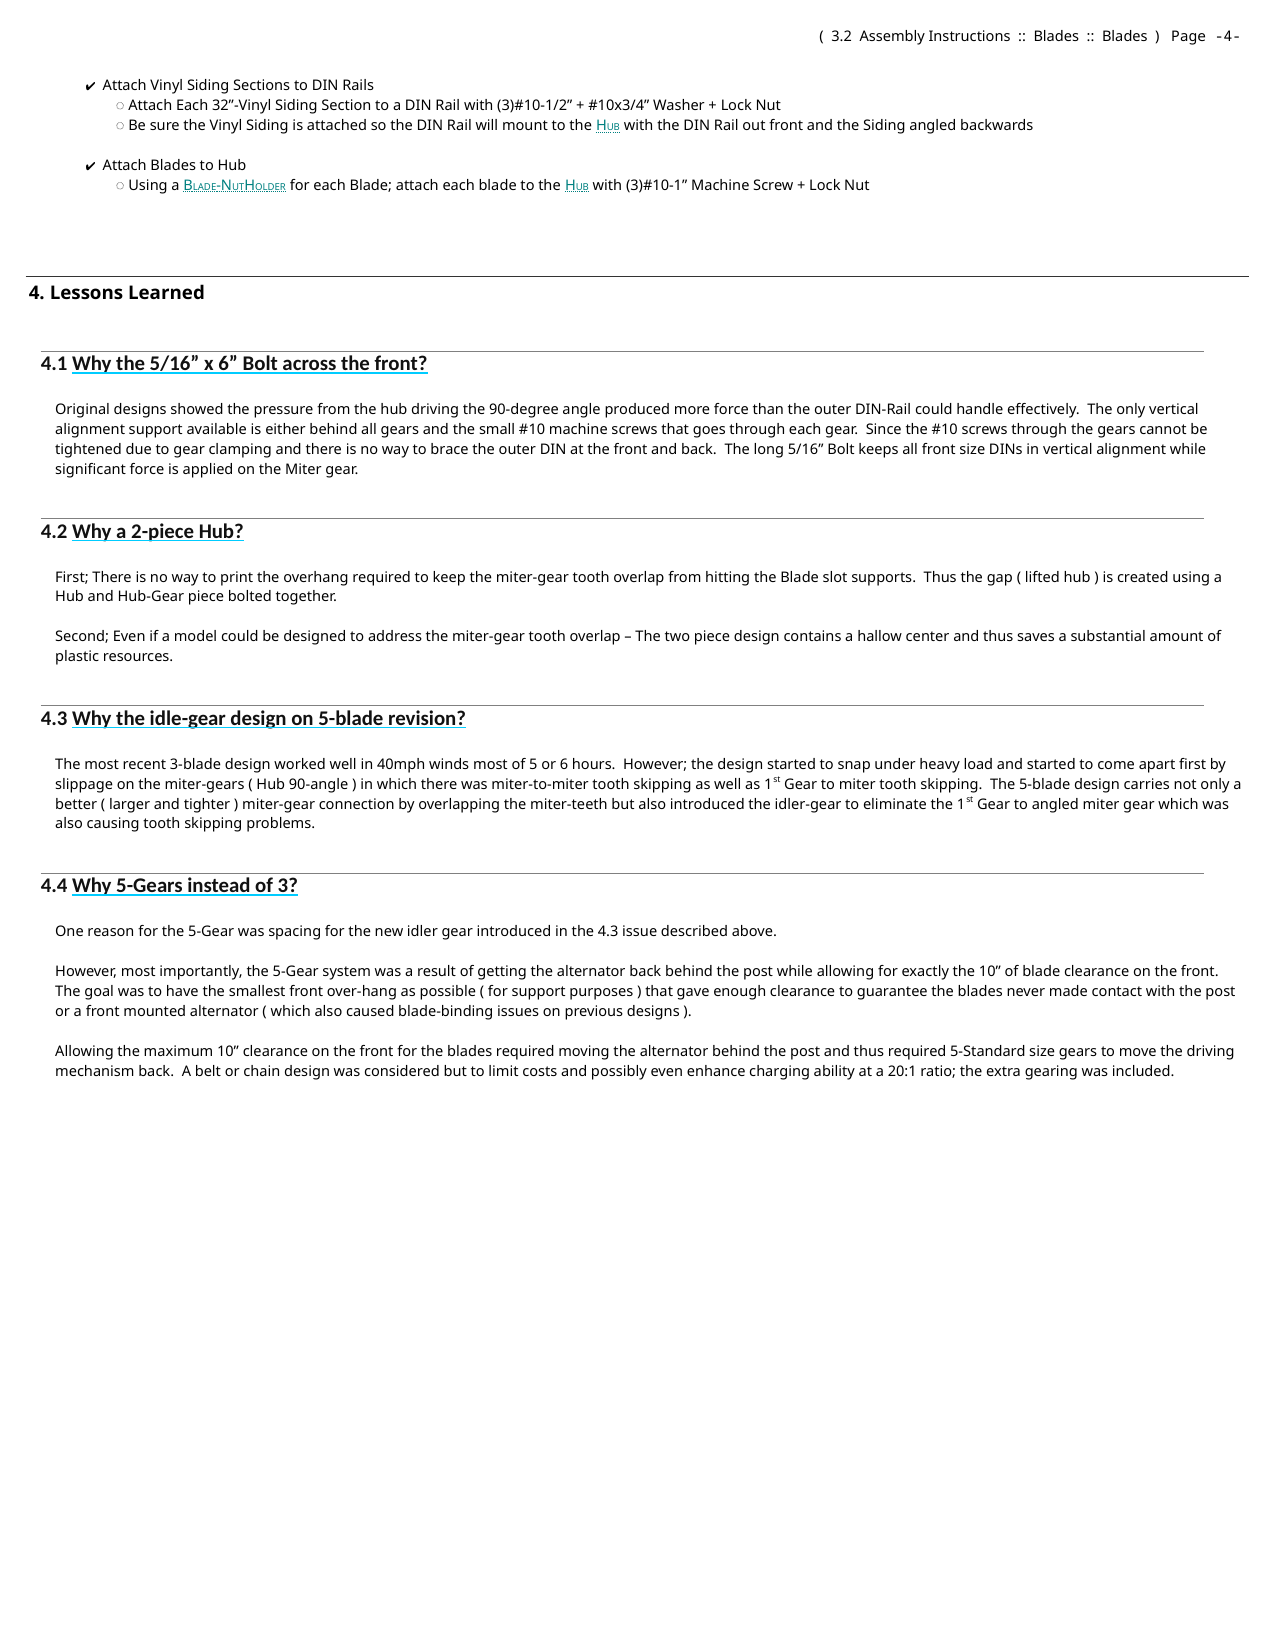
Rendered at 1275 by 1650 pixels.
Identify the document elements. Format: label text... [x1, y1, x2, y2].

list Using a Blade-NutHolder for each Blade; attach each blade to the Hub with (3)#10-1” Machine Screw + Lock Nut [116, 174, 1249, 194]
list Attach Blades to Hub [86, 154, 1249, 174]
text The most recent 3-blade design worked well in 40mph winds most of 5 or 6 hours. However; the design started to snap under heavy load and started to come apart first by slippage on the miter-gears ( Hub 90-angle ) in which there was miter-to-miter tooth skipping as well as 1st Gear to miter tooth skipping. The 5-blade design carries not only a better ( larger and tighter ) miter-gear connection by overlapping the miter-teeth but also introduced the idler-gear to eliminate the 1st Gear to angled miter gear which was also causing tooth skipping problems. [55, 754, 1249, 833]
list Be sure the Vinyl Siding is attached so the DIN Rail will mount to the Hub with the DIN Rail out front and the Siding angled backwards [116, 115, 1249, 134]
list Attach Each 32”-Vinyl Siding Section to a DIN Rail with (3)#10-1/2” + #10x3/4” Washer + Lock Nut [116, 95, 1249, 115]
text Second; Even if a model could be designed to address the miter-gear tooth overlap – The two piece design contains a hallow center and thus saves a substantial amount of plastic resources. [55, 626, 1249, 666]
text Allowing the maximum 10” clearance on the front for the blades required moving the alternator behind the post and thus required 5-Standard size gears to move the driving mechanism back. A belt or chain design was considered but to limit costs and possibly even enhance charging ability at a 20:1 ratio; the extra gearing was included. [55, 1040, 1249, 1080]
subtitle Lessons Learned [26, 277, 1249, 308]
subtitle Why the idle-gear design on 5-blade revision? [41, 706, 1204, 731]
subtitle Why a 2-piece Hub? [41, 519, 1204, 543]
text One reason for the 5-Gear was spacing for the new idler gear introduced in the 4.3 issue described above. [55, 921, 1249, 941]
text However, most importantly, the 5-Gear system was a result of getting the alternator back behind the post while allowing for exactly the 10” of blade clearance on the front. The goal was to have the smallest front over-hang as possible ( for support purposes ) that gave enough clearance to guarantee the blades never made contact with the post or a front mounted alternator ( which also caused blade-binding issues on previous designs ). [55, 961, 1249, 1021]
text Original designs showed the pressure from the hub driving the 90-degree angle produced more force than the outer DIN-Rail could handle effectively. The only vertical alignment support available is either behind all gears and the small #10 machine screws that goes through each gear. Since the #10 screws through the gears cannot be tightened due to gear clamping and there is no way to brace the outer DIN at the front and back. The long 5/16” Bolt keeps all front size DINs in vertical alignment while significant force is applied on the Miter gear. [55, 399, 1249, 478]
list Attach Vinyl Siding Sections to DIN Rails [86, 75, 1249, 95]
subtitle Why the 5/16” x 6” Bolt across the front? [41, 352, 1204, 376]
text First; There is no way to print the overhang required to keep the miter-gear tooth overlap from hitting the Blade slot supports. Thus the gap ( lifted hub ) is created using a Hub and Hub-Gear piece bolted together. [55, 566, 1249, 606]
subtitle Why 5-Gears instead of 3? [41, 874, 1204, 898]
